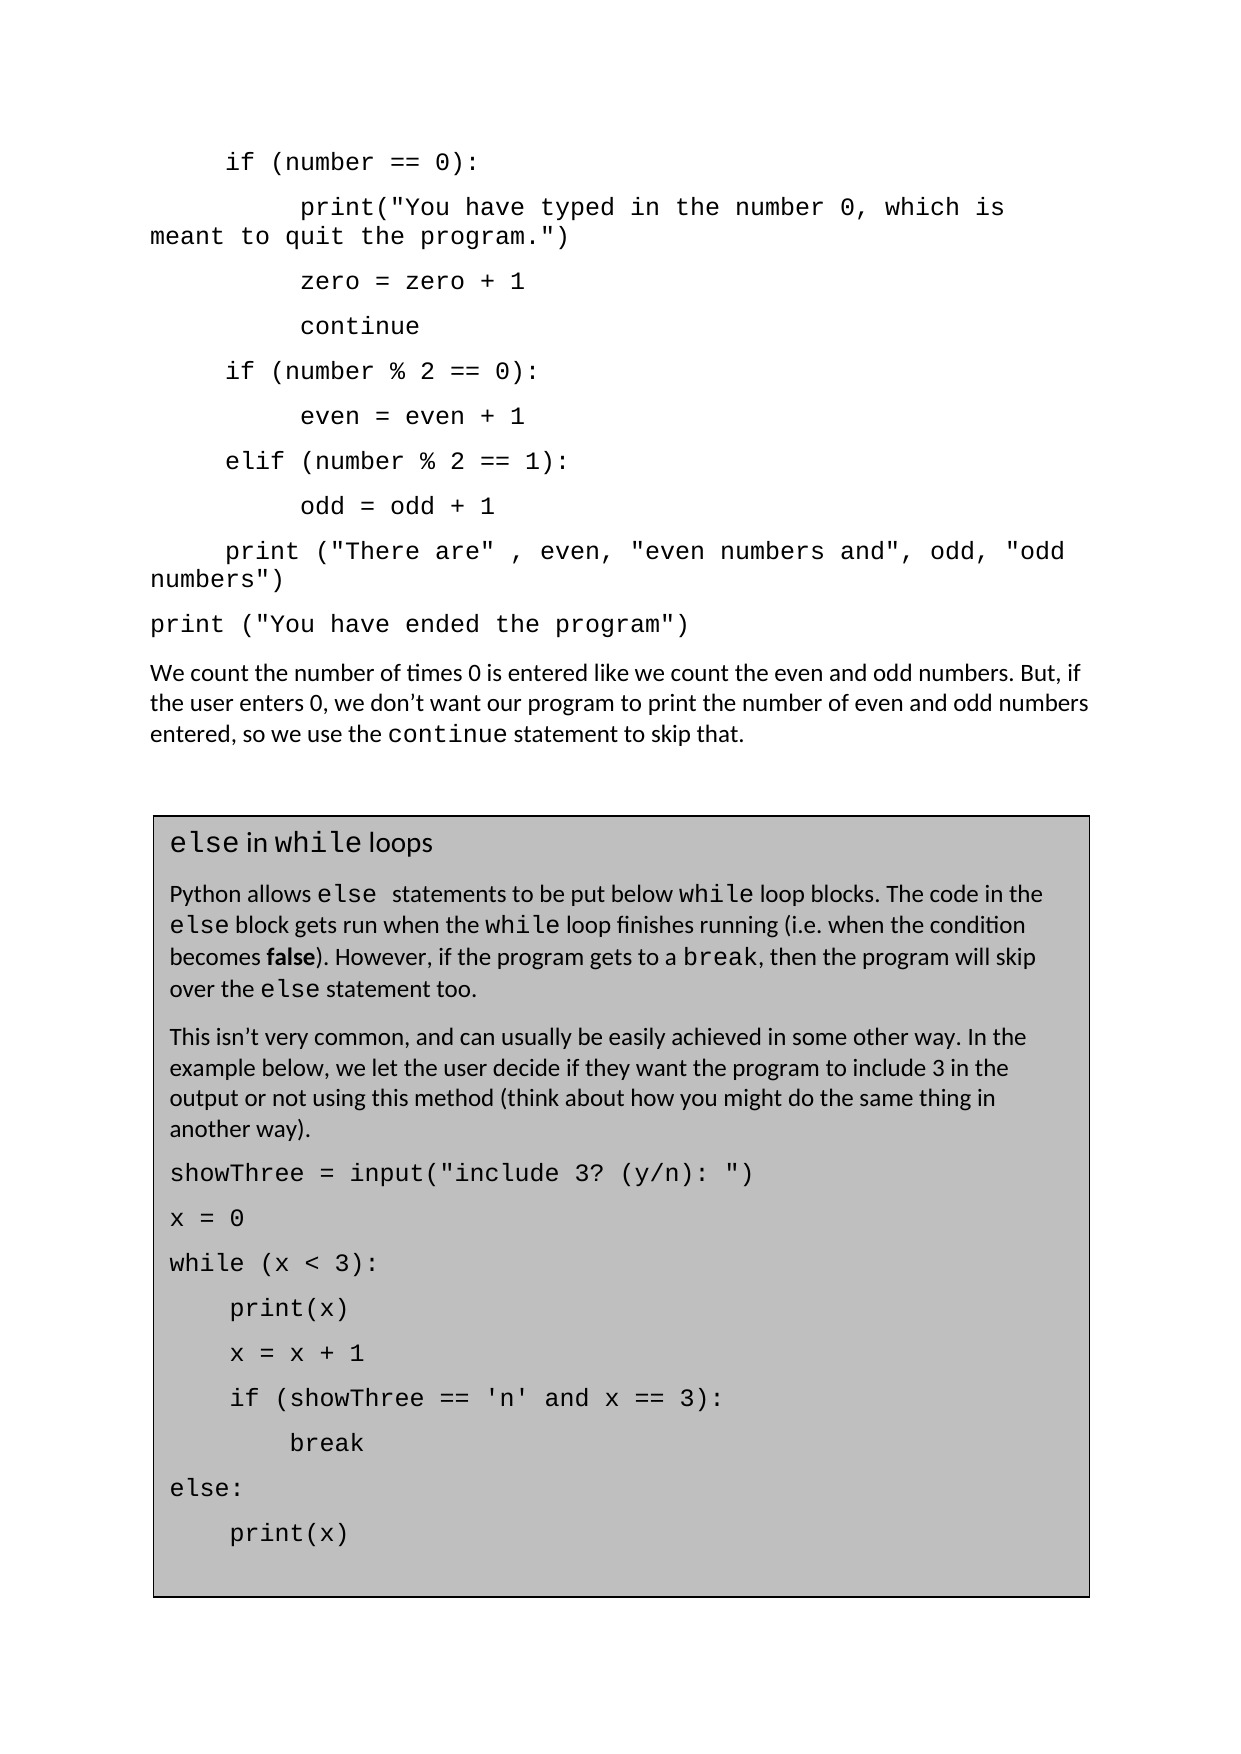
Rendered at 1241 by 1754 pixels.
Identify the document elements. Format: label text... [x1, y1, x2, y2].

text This isn’t very common, and can usually be easily achieved in some other way. In the example below, we let the user decide if they want the program to include 3 in the output or not using this method (think about how you might do the same thing in another way). [169, 1022, 1074, 1144]
text Python allows else statements to be put below while loop blocks. The code in the else block gets run when the while loop finishes running (i.e. when the condition becomes false). However, if the program gets to a break, then the program will skip over the else statement too. [169, 878, 1074, 1005]
text print("You have typed in the number 0, which is meant to quit the program.") [150, 195, 1090, 252]
text else: [169, 1475, 1074, 1504]
text print(x) [169, 1520, 1074, 1549]
text print ("There are" , even, "even numbers and", odd, "odd numbers") [150, 538, 1090, 595]
text if (number % 2 == 0): [150, 358, 1090, 387]
text We count the number of times 0 is entered like we count the even and odd numbers. But, if the user enters 0, we don’t want our program to print the number of even and odd numbers entered, so we use the continue statement to skip that. [150, 657, 1090, 749]
text if (showThree == 'n' and x == 3): [169, 1385, 1074, 1414]
text zero = zero + 1 [150, 268, 1090, 297]
text even = even + 1 [150, 403, 1090, 432]
text break [169, 1430, 1074, 1459]
text while (x < 3): [169, 1250, 1074, 1279]
text showThree = input("include 3? (y/n): ") [169, 1160, 1074, 1189]
text print ("You have ended the program") [150, 612, 1090, 640]
text x = x + 1 [169, 1340, 1074, 1369]
text elif (number % 2 == 1): [150, 448, 1090, 477]
text odd = odd + 1 [150, 493, 1090, 522]
text continue [150, 313, 1090, 342]
text if (number == 0): [150, 150, 1090, 178]
text else in while loops [169, 824, 1074, 861]
text x = 0 [169, 1205, 1074, 1234]
text print(x) [169, 1295, 1074, 1324]
